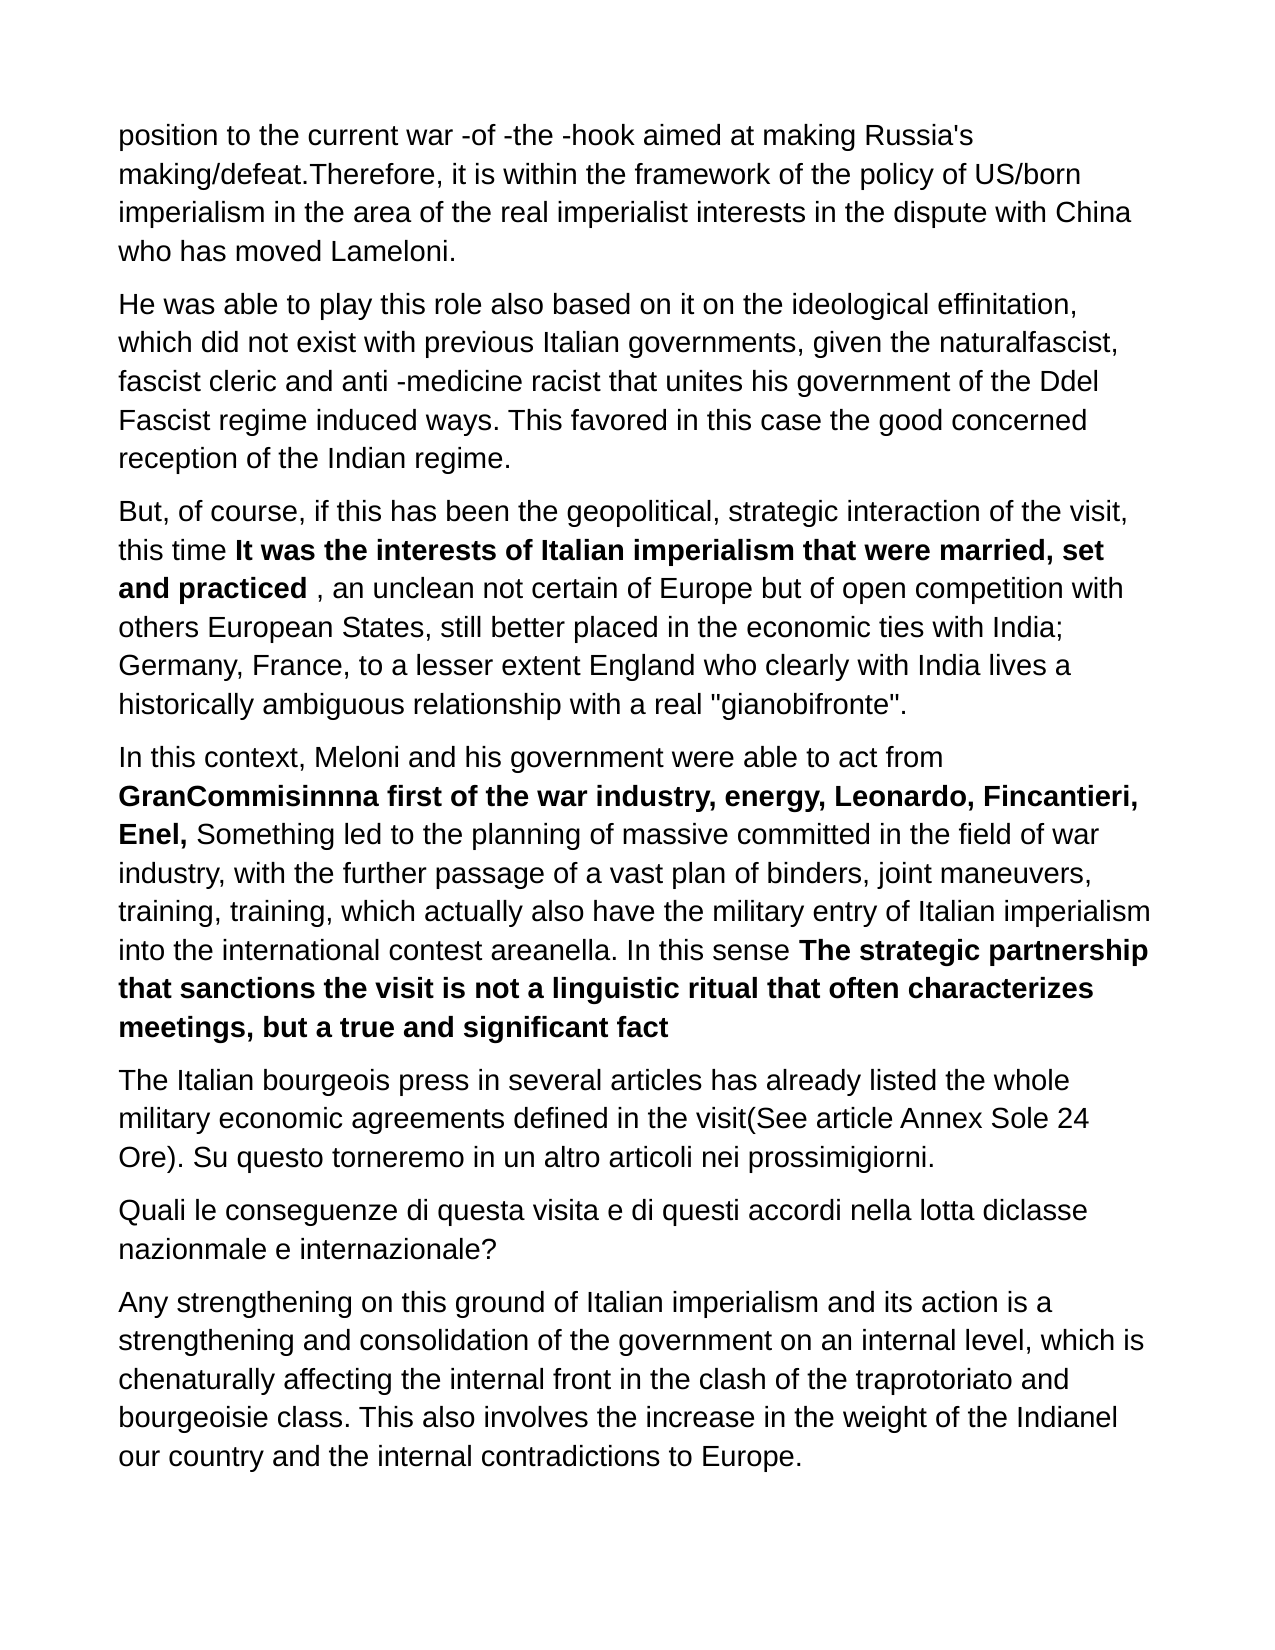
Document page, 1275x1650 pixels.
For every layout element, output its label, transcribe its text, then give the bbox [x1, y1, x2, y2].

text Any strengthening on this ground of Italian imperialism and its action is a strengthening and consolidation of the government on an internal level, which is chenaturally affecting the internal front in the clash of the traprotoriato and bourgeoisie class. This also involves the increase in the weight of the Indianel our country and the internal contradictions to Europe. [118, 1285, 1157, 1472]
text Quali le conseguenze di questa visita e di questi accordi nella lotta diclasse nazionmale e internazionale? [118, 1193, 1157, 1265]
text But, of course, if this has been the geopolitical, strategic interaction of the visit, this time It was the interests of Italian imperialism that were married, set and practiced , an unclean not certain of Europe but of open competition with others European States, still better placed in the economic ties with India; Germany, France, to a lesser extent England who clearly with India lives a historically ambiguous relationship with a real "gianobifronte". [118, 494, 1157, 720]
text The Italian bourgeois press in several articles has already listed the whole military economic agreements defined in the visit(See article Annex Sole 24 Ore). Su questo torneremo in un altro articoli nei prossimigiorni. [118, 1063, 1157, 1173]
text position to the current war -of -the -hook aimed at making Russia's making/defeat.Therefore, it is within the framework of the policy of US/born imperialism in the area of the real imperialist interests in the dispute with China who has moved Lameloni. [118, 118, 1157, 267]
text He was able to play this role also based on it on the ideological effinitation, which did not exist with previous Italian governments, given the naturalfascist, fascist cleric and anti -medicine racist that unites his government of the Ddel Fascist regime induced ways. This favored in this case the good concerned reception of the Indian regime. [118, 287, 1157, 474]
text In this context, Meloni and his government were able to act from GranCommisinnna first of the war industry, energy, Leonardo, Fincantieri, Enel, Something led to the planning of massive committed in the field of war industry, with the further passage of a vast plan of binders, joint maneuvers, training, training, which actually also have the military entry of Italian imperialism into the international contest areanella. In this sense The strategic partnership that sanctions the visit is not a linguistic ritual that often characterizes meetings, but a true and significant fact [118, 740, 1157, 1043]
